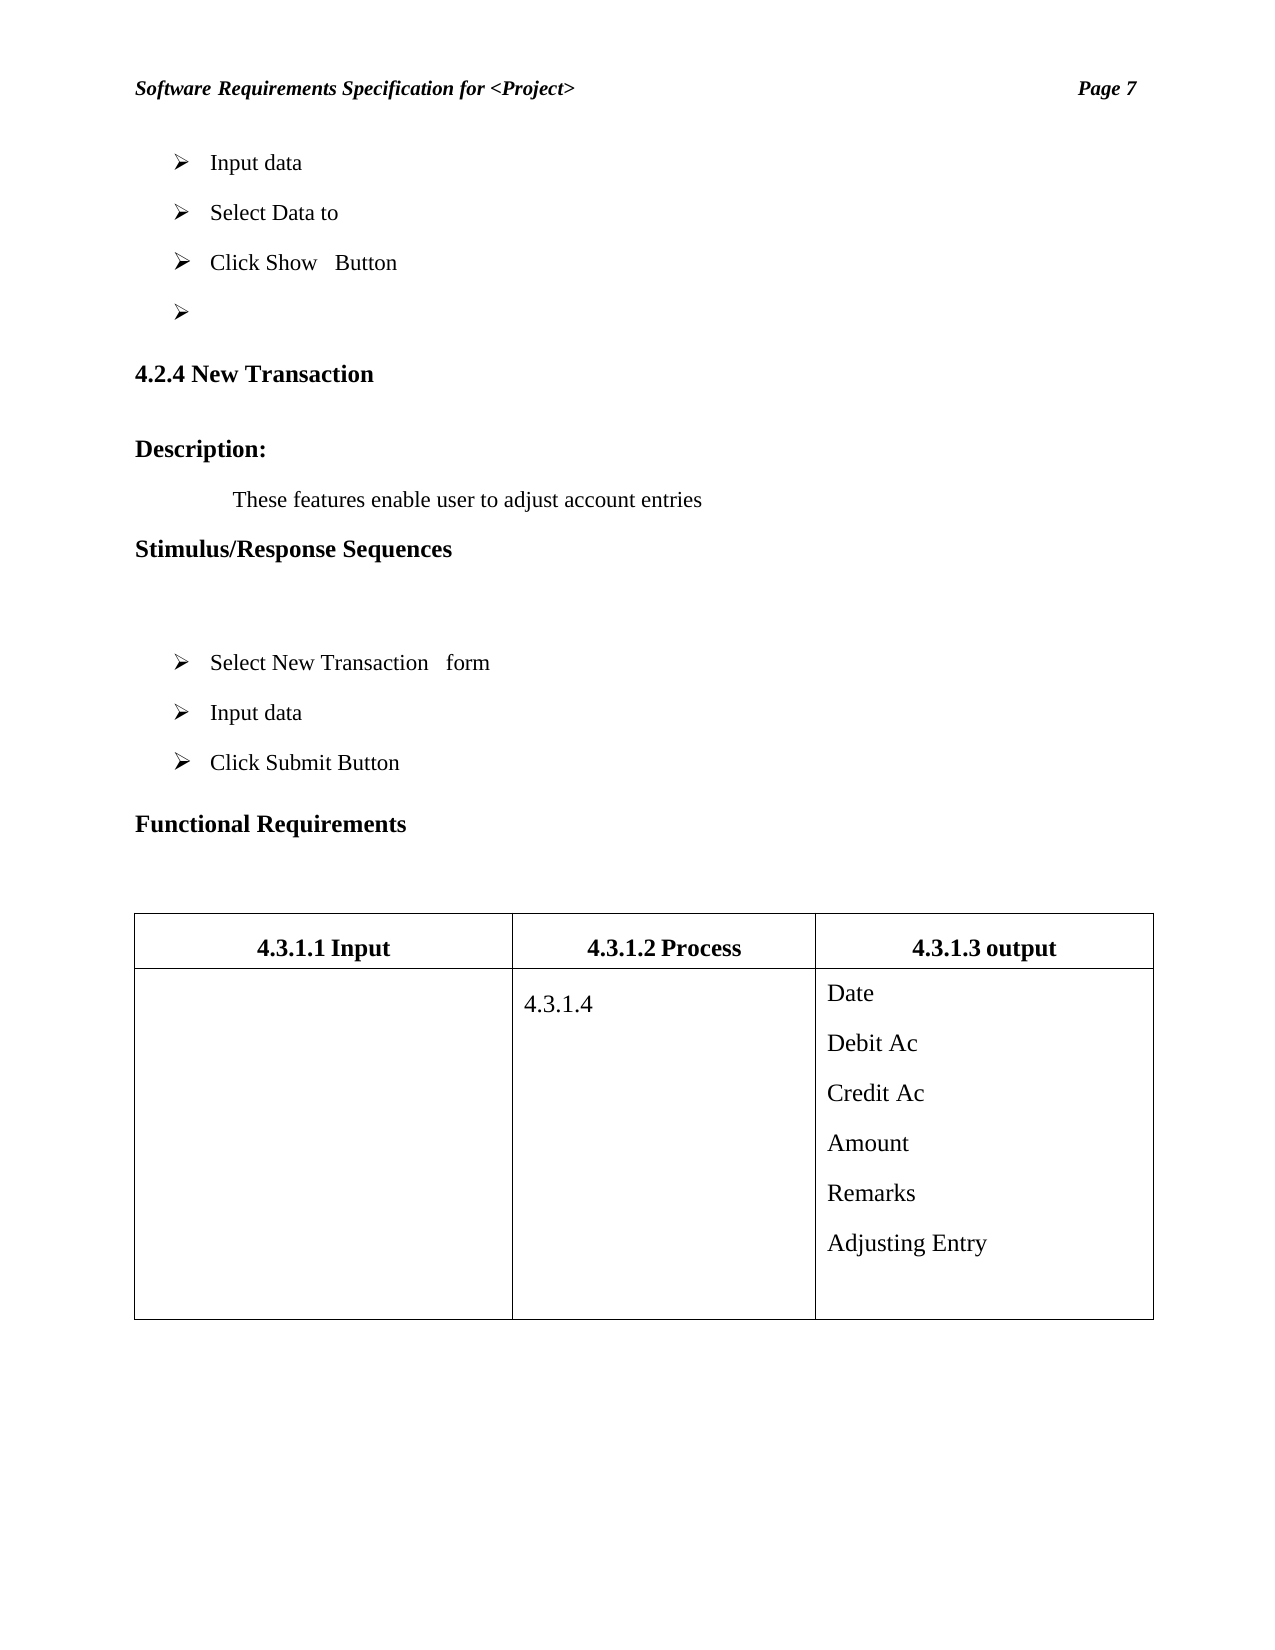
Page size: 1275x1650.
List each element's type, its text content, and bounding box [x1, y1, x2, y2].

table_header Input [135, 914, 512, 968]
subtitle Description: [135, 437, 1140, 462]
table_header Process [513, 914, 815, 968]
list Input data [172, 700, 1140, 725]
list Click Submit Button [172, 750, 1140, 775]
table_cell [513, 969, 815, 1319]
table_cell Date Debit Ac Credit Ac Amount Remarks Adjusting Entry [816, 969, 1153, 1319]
subtitle Functional Requirements [135, 812, 1140, 837]
list Select New Transaction form [172, 650, 1140, 675]
subtitle 4.2.4 New Transaction [135, 362, 1140, 387]
list Click Show Button [172, 250, 1140, 275]
list Select Data to [172, 200, 1140, 225]
text These features enable user to adjust account entries [135, 487, 1140, 512]
table_header output [816, 914, 1153, 968]
list Input data [172, 150, 1140, 175]
table_cell [135, 969, 512, 1319]
subtitle Stimulus/Response Sequences [135, 537, 1140, 562]
